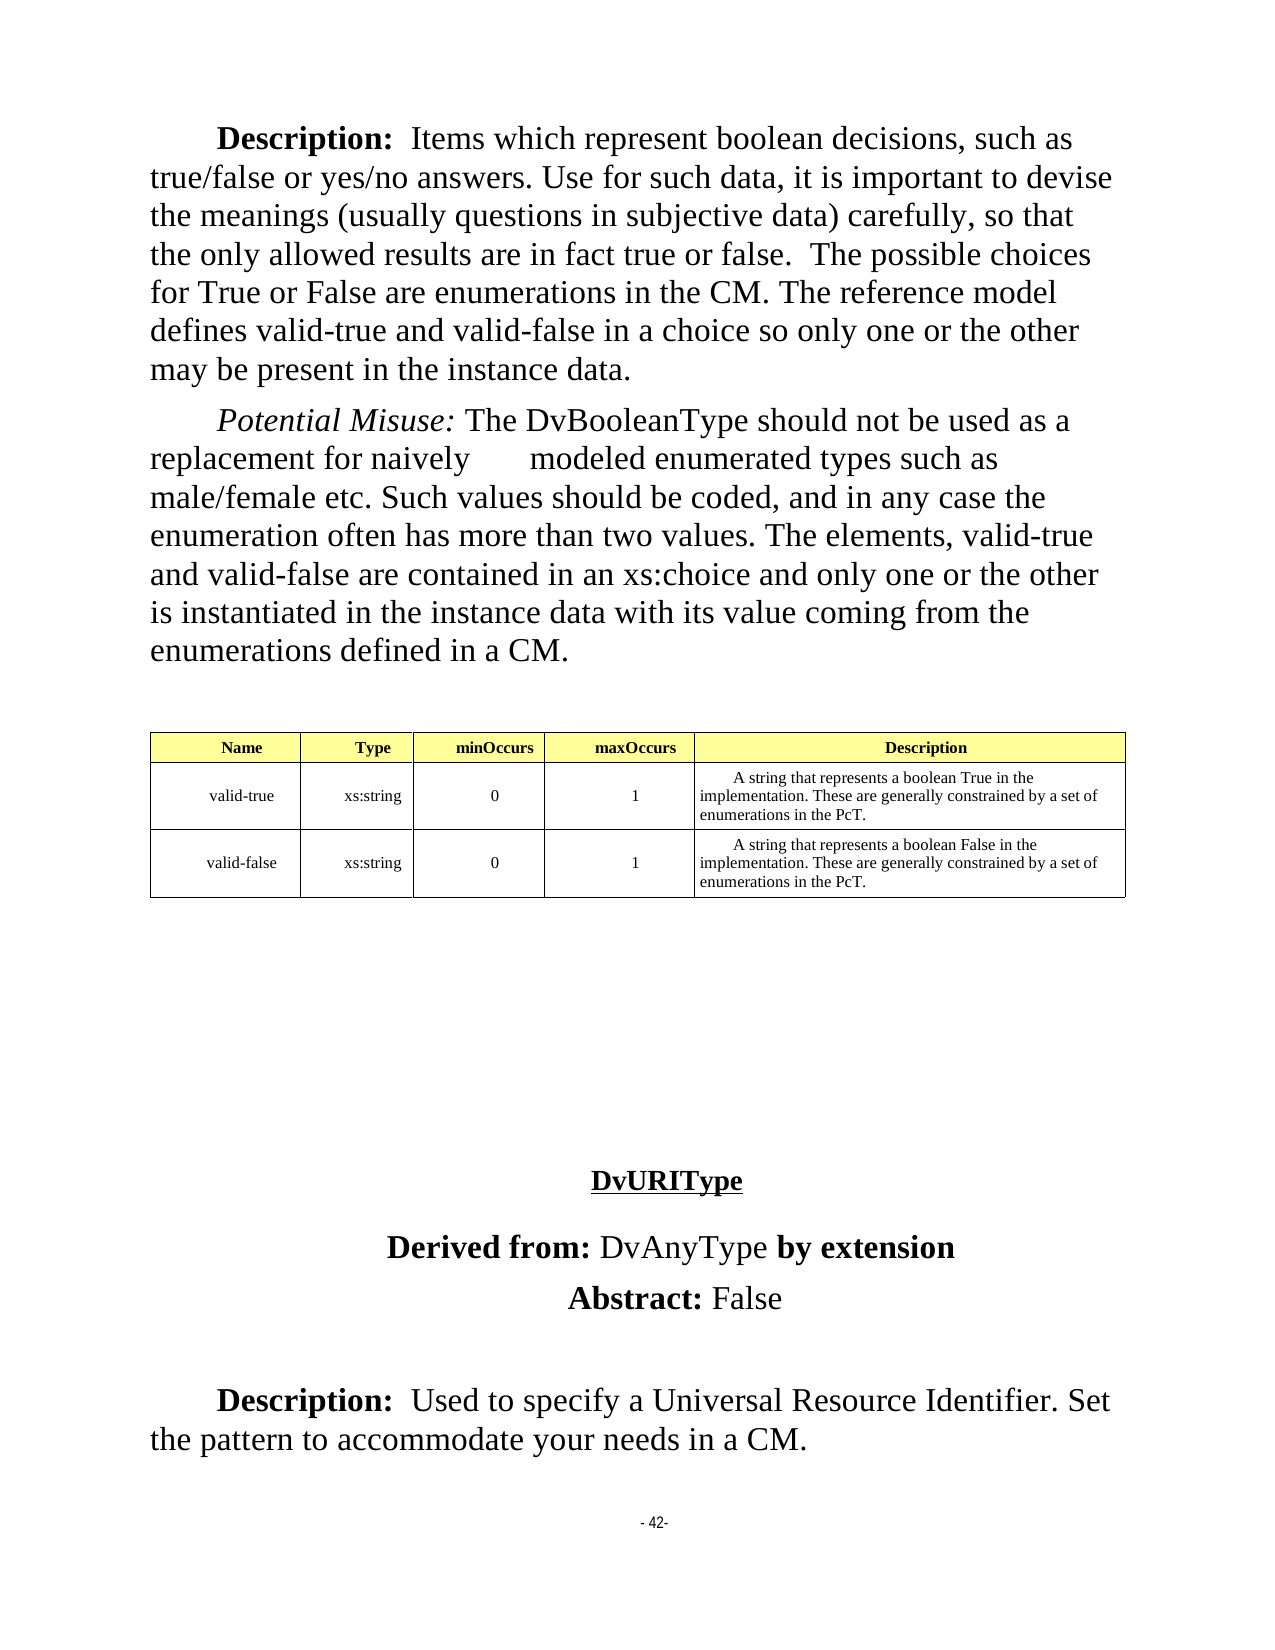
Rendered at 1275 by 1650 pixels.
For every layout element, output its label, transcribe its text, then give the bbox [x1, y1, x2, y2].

table_cell xs:string [301, 830, 412, 897]
table_cell 1 [545, 830, 694, 897]
text Abstract: False [150, 1278, 1125, 1317]
table_header Name [151, 733, 300, 762]
table_cell 0 [414, 830, 544, 897]
text DvURIType [150, 1164, 1125, 1197]
table_cell 0 [414, 763, 544, 829]
table_cell valid-false [151, 830, 300, 897]
text Description: Used to specify a Universal Resource Identifier. Set the pattern to accommodate your needs in a CM. [150, 1380, 1125, 1457]
table_header maxOccurs [545, 733, 694, 762]
table_header Description [695, 733, 1125, 762]
table_cell 1 [545, 763, 694, 829]
table_cell A string that represents a boolean True in the implementation. These are generally constrained by a set of enumerations in the PcT. [695, 763, 1125, 829]
table_header minOccurs [414, 733, 544, 762]
table_cell valid-true [151, 763, 300, 829]
table_cell A string that represents a boolean False in the implementation. These are generally constrained by a set of enumerations in the PcT. [695, 830, 1125, 897]
text Description: Items which represent boolean decisions, such as true/false or yes/no answers. Use for such data, it is important to devise the meanings (usually questions in subjective data) carefully, so that the only allowed results are in fact true or false. The possible choices for True or False are enumerations in the CM. The reference model defines valid-true and valid-false in a choice so only one or the other may be present in the instance data. [150, 118, 1125, 387]
text Potential Misuse: The DvBooleanType should not be used as a replacement for naively modeled enumerated types such as male/female etc. Such values should be coded, and in any case the enumeration often has more than two values. The elements, valid-true and valid-false are contained in an xs:choice and only one or the other is instantiated in the instance data with its value coming from the enumerations defined in a CM. [150, 400, 1125, 669]
table_header Type [301, 733, 412, 762]
text Derived from: DvAnyType by extension [150, 1227, 1125, 1266]
table_cell xs:string [301, 763, 412, 829]
